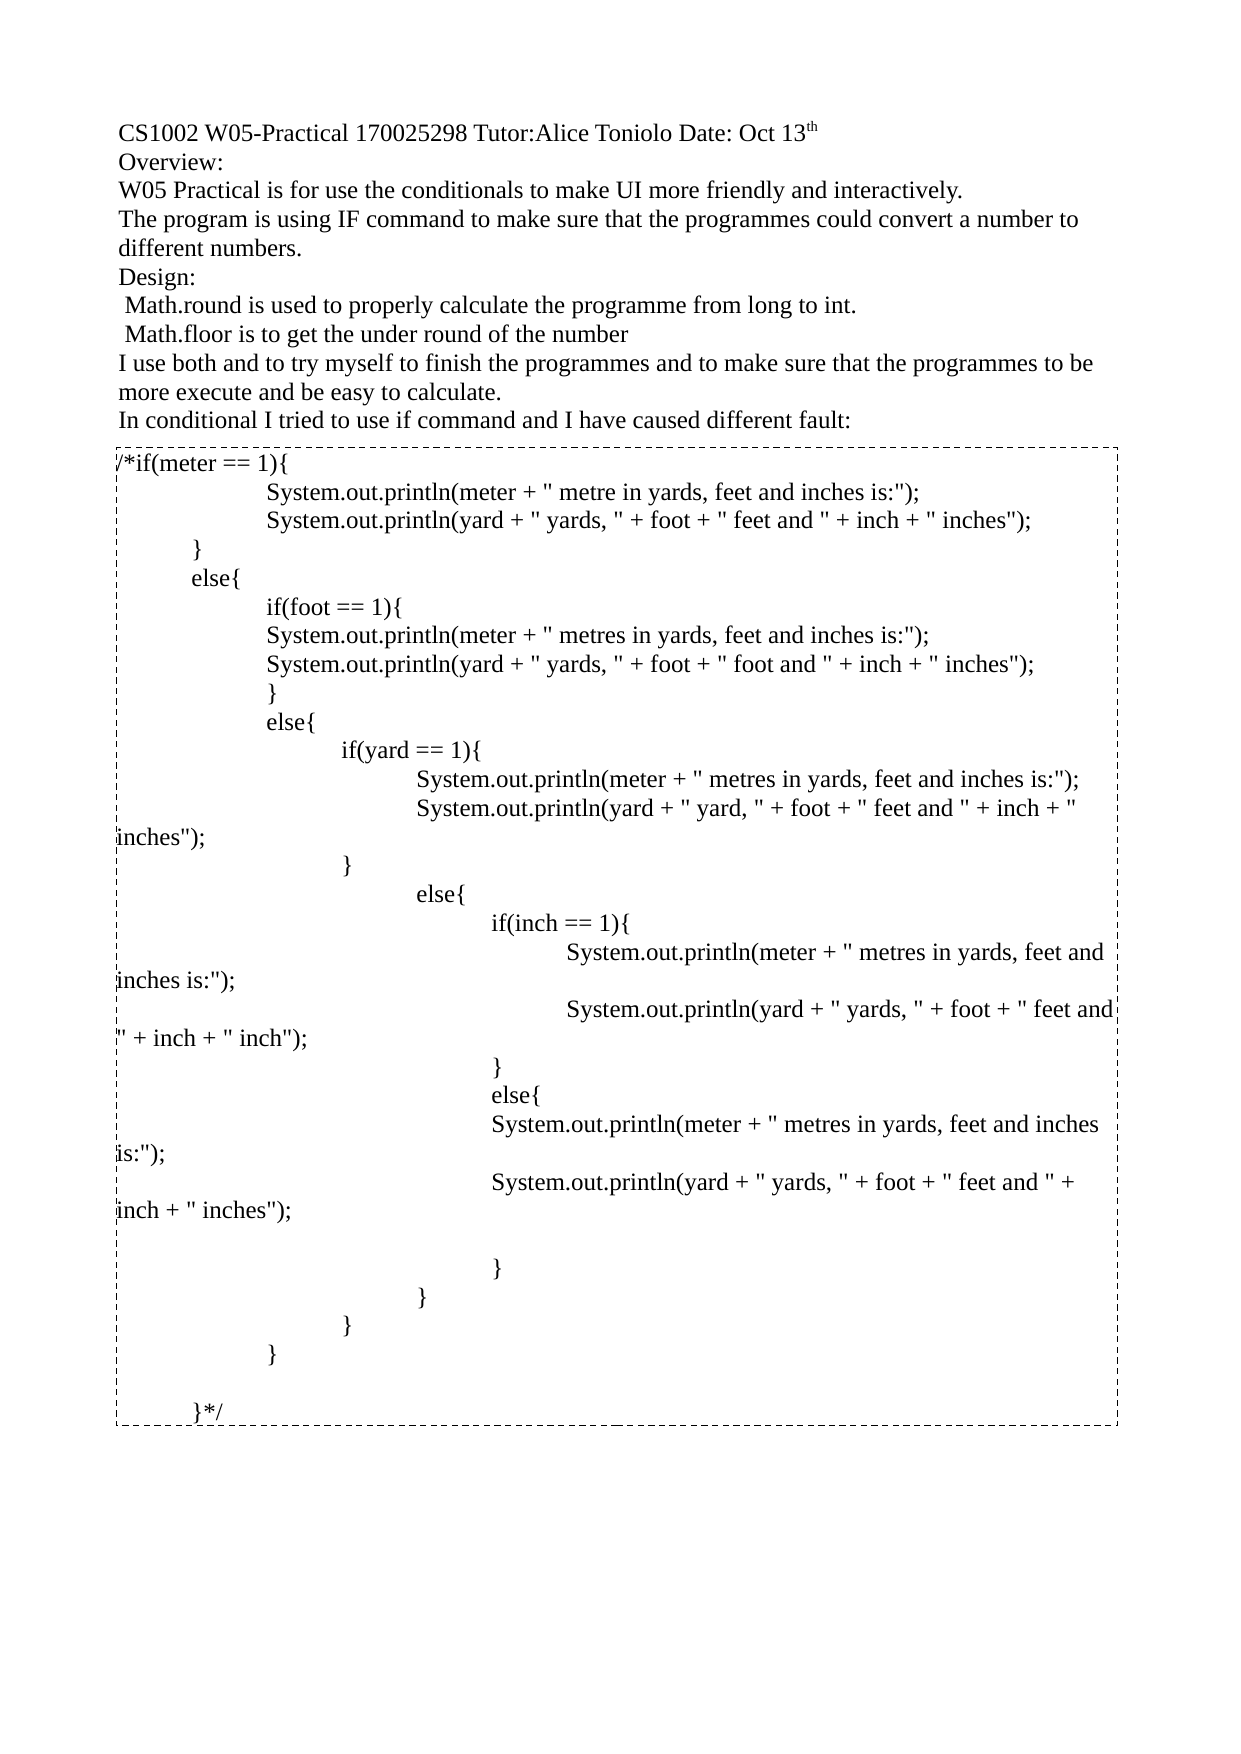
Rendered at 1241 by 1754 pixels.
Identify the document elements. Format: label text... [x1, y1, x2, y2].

text Math.floor is to get the under round of the number [118, 319, 1122, 348]
text I use both and to try myself to finish the programmes and to make sure that the programmes to be more execute and be easy to calculate. [118, 348, 1122, 406]
text W05 Practical is for use the conditionals to make UI more friendly and interactively. [118, 176, 1122, 204]
text Overview: [118, 147, 1122, 176]
picture [116, 447, 1118, 1426]
text The program is using IF command to make sure that the programmes could convert a number to different numbers. [118, 204, 1122, 262]
text In conditional I tried to use if command and I have caused different fault: [118, 406, 1122, 434]
text CS1002 W05-Practical 170025298 Tutor:Alice Toniolo Date: Oct 13th [118, 118, 1122, 147]
text Design: [118, 262, 1122, 291]
text Math.round is used to properly calculate the programme from long to int. [118, 291, 1122, 319]
